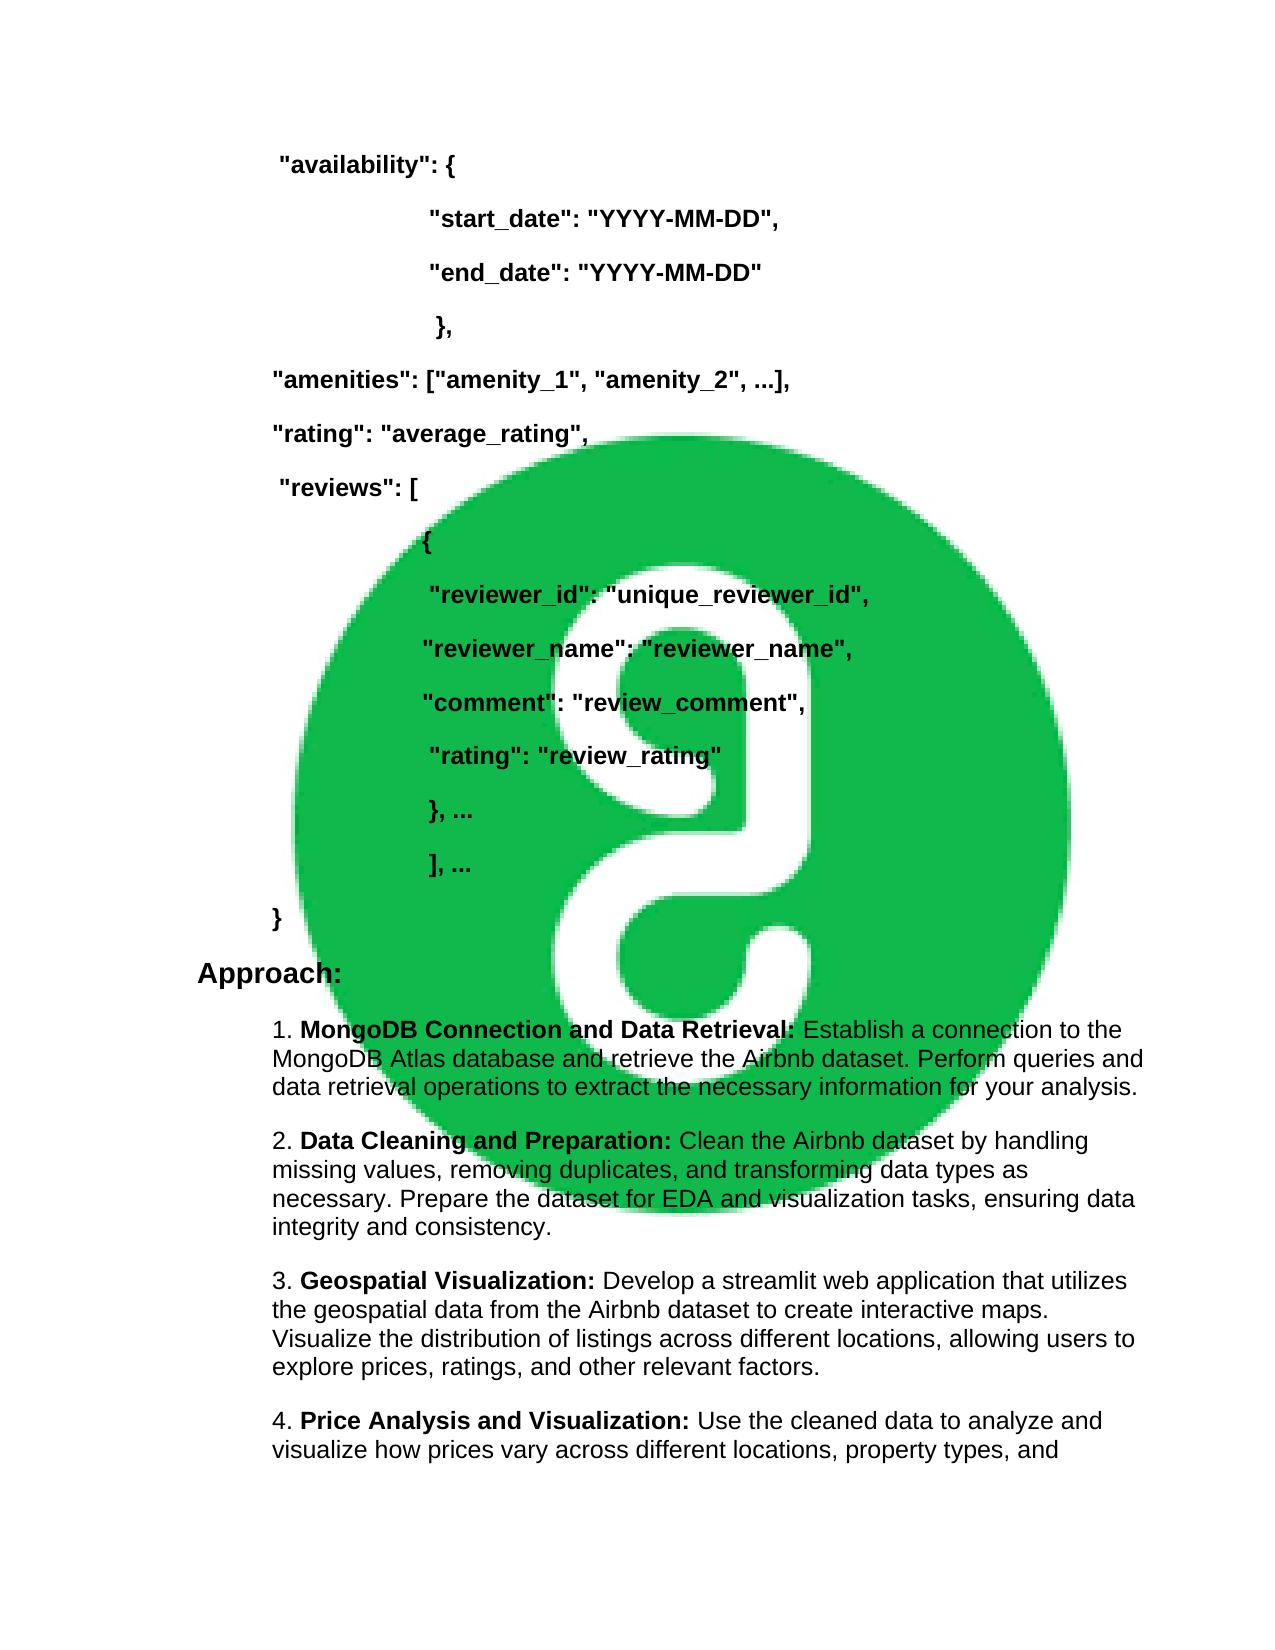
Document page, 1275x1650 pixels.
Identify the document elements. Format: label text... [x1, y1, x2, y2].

text "comment": "review_comment", [197, 687, 1153, 716]
text "reviews": [ [197, 472, 1153, 501]
text "end_date": "YYYY-MM-DD" [197, 257, 1153, 286]
text "amenities": ["amenity_1", "amenity_2", ...], [197, 365, 1153, 394]
text } [197, 902, 1153, 931]
picture [187, 337, 1163, 1313]
text }, [347, 311, 1153, 340]
text }, ... [197, 795, 1153, 824]
text "reviewer_id": "unique_reviewer_id", [197, 580, 1153, 609]
text 2. Data Cleaning and Preparation: Clean the Airbnb dataset by handling missing values, removing duplicates, and transforming data types as necessary. Prepare the dataset for EDA and visualization tasks, ensuring data integrity and consistency. [272, 1126, 1153, 1241]
text Approach: [197, 956, 1153, 990]
text ], ... [197, 849, 1153, 877]
text 3. Geospatial Visualization: Develop a streamlit web application that utilizes the geospatial data from the Airbnb dataset to create interactive maps. Visualize the distribution of listings across different locations, allowing users to explore prices, ratings, and other relevant factors. [272, 1266, 1153, 1381]
text "availability": { [197, 150, 1153, 179]
text { [197, 526, 1153, 555]
text 4. Price Analysis and Visualization: Use the cleaned data to analyze and visualize how prices vary across different locations, property types, and [272, 1406, 1153, 1463]
text 1. MongoDB Connection and Data Retrieval: Establish a connection to the MongoDB Atlas database and retrieve the Airbnb dataset. Perform queries and data retrieval operations to extract the necessary information for your analysis. [272, 1015, 1153, 1101]
text "start_date": "YYYY-MM-DD", [197, 204, 1153, 232]
text "rating": "review_rating" [197, 741, 1153, 770]
text "reviewer_name": "reviewer_name", [197, 634, 1153, 662]
text "rating": "average_rating", [197, 419, 1153, 447]
